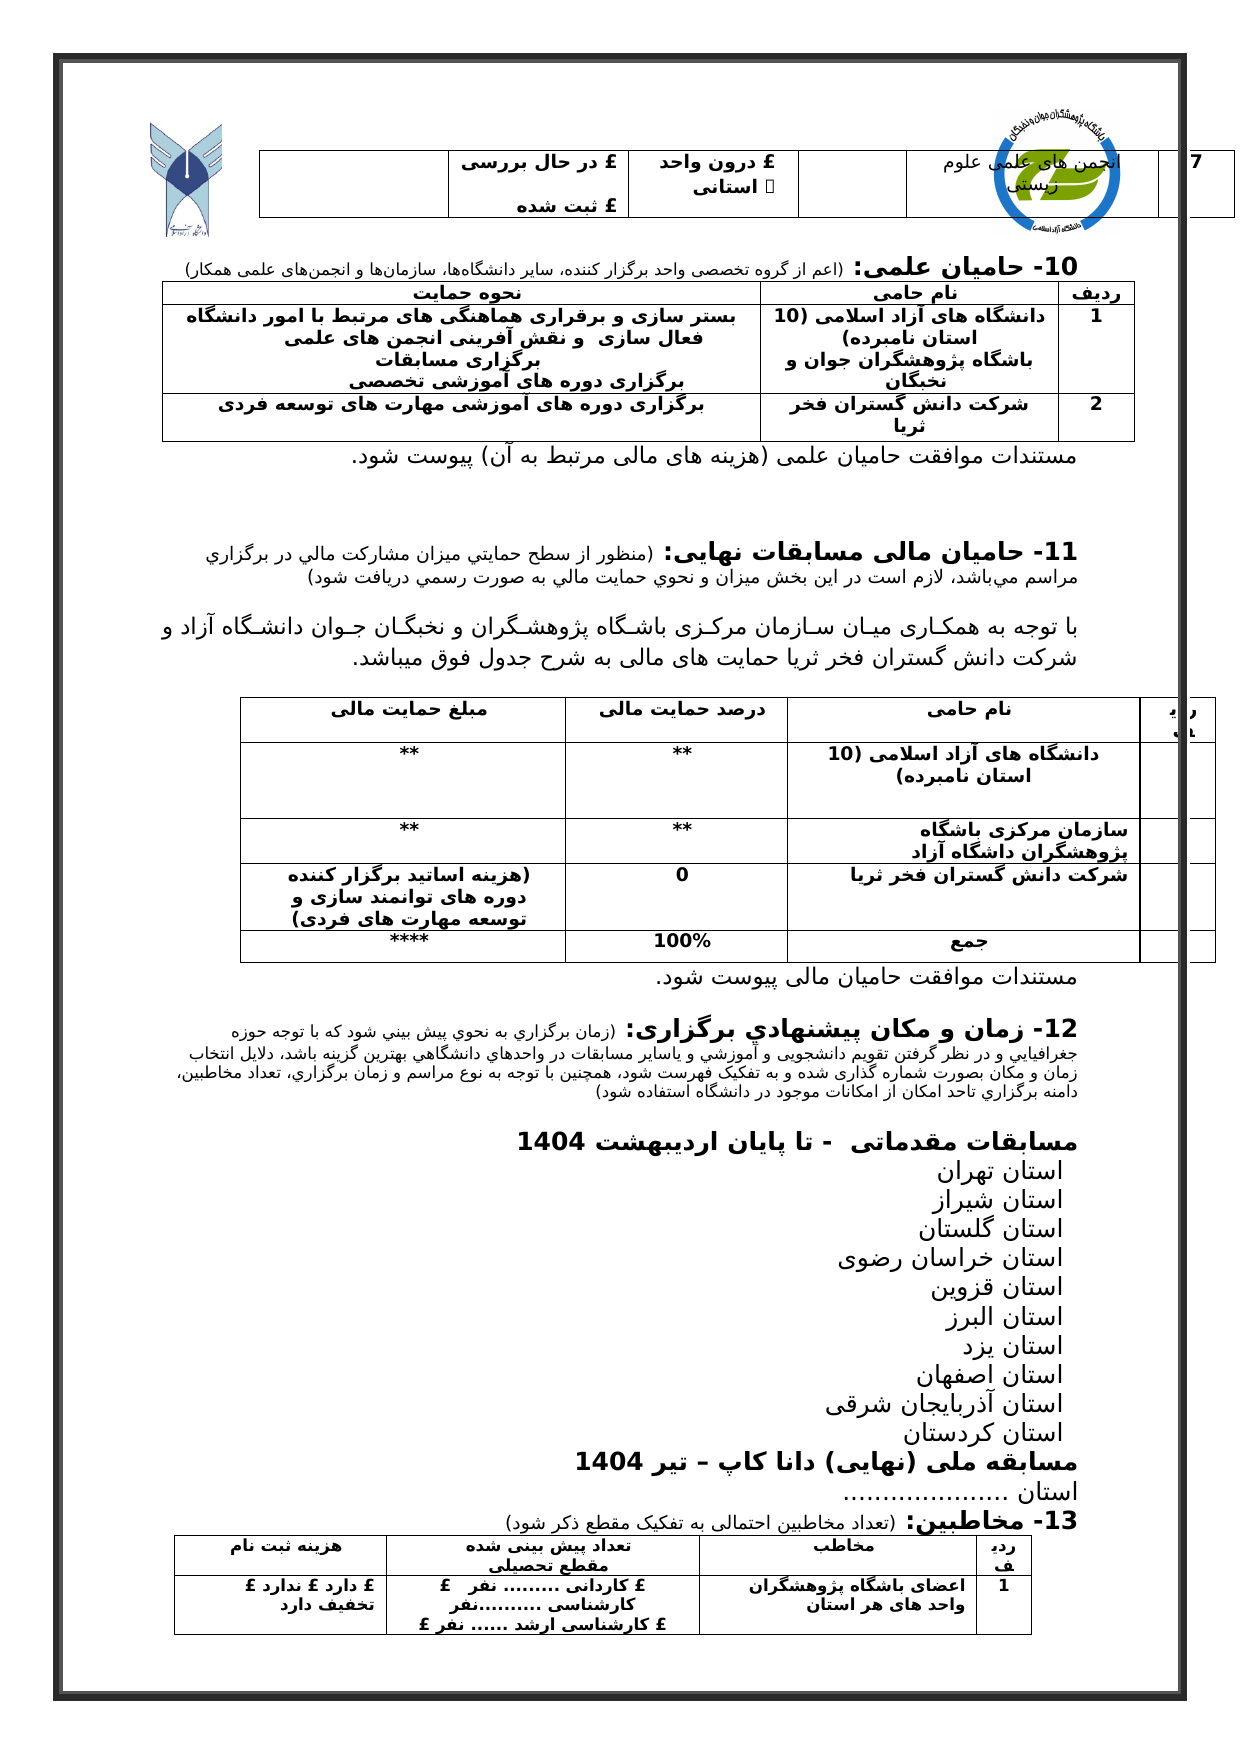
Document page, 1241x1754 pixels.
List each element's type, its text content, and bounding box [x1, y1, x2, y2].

text استان تهران [162, 1156, 1078, 1185]
text استان شیراز [162, 1185, 1078, 1214]
table_cell £ درون واحد  استانی [629, 151, 798, 217]
table_cell 1 [1141, 819, 1178, 863]
table_header نحوه حمایت [163, 282, 760, 304]
text 13- مخاطبین: (تعداد مخاطبین احتمالی به تفکیک مقطع ذکر شود) [162, 1506, 1078, 1535]
table_cell 1 [977, 1576, 1031, 1634]
text مسابقه ملی (نهایی) دانا کاپ – تیر 1404 [162, 1448, 1078, 1477]
table_cell 2 [1059, 394, 1134, 441]
table_cell 100% [566, 931, 787, 962]
table_header درصد حمایت مالی [566, 698, 787, 742]
table_cell [1159, 151, 1178, 217]
table_cell اعضای باشگاه پژوهشگران واحد های هر استان [700, 1576, 976, 1634]
table_header ردیف [1190, 698, 1215, 742]
picture [992, 108, 1122, 150]
table_cell [260, 151, 448, 217]
table_cell ** [241, 819, 565, 863]
text استان یزد [162, 1331, 1078, 1360]
table_cell £ کاردانی ......... نفر £ کارشناسی ..........نفر £ کارشناسی ارشد ...... نفر £ [387, 1576, 699, 1634]
text استان البرز [162, 1302, 1078, 1331]
table_cell شرکت دانش گستران فخر ثریا [761, 394, 1058, 441]
text 12- زمان و مکان پيشنهادي برگزاری: (زمان برگزاري به نحوي پيش بيني شود كه با توجه حوزه جغرافيايي و در نظر گرفتن تقويم دانشجویی و آموزشي و ياساير مسابقات در واحدهاي دانشگاهي بهترين گزينه باشد، دلایل انتخاب زمان و مکان بصورت شماره گذاری شده و به تفکیک فهرست شود، همچنین با توجه به نوع مراسم و زمان برگزاري، تعداد مخاطبين، دامنه برگزاري تاحد امکان از امكانات موجود در دانشگاه استفاده شود) [162, 1014, 1078, 1102]
table_cell (هزینه اساتید برگزار کننده دوره های توانمند سازی و توسعه مهارت های فردی) [241, 864, 565, 929]
table_cell شرکت دانش گستران فخر ثریا [788, 864, 1139, 929]
table_cell £ دارد £ ندارد £ تخفیف دارد [175, 1576, 386, 1634]
table_cell انجمن های علمی علوم زیستی [907, 151, 1158, 217]
table_header تعداد پیش بینی شده مقطع تحصیلی [387, 1536, 699, 1575]
table_cell ** [566, 819, 787, 863]
table_header هزینه ثبت نام [175, 1536, 386, 1575]
picture [150, 122, 224, 237]
text 10- حامیان علمی: (اعم از گروه تخصصی واحد برگزار کننده، سایر دانشگاه‌ها، سازمان‌ها و انجمن‌های علمی همکار) [162, 252, 1078, 281]
table_cell ** [566, 743, 787, 818]
text مسابقات مقدماتی - تا پایان اردیبهشت 1404 [162, 1127, 1078, 1156]
table_cell 7 [1190, 151, 1234, 217]
table_cell دانشگاه های آزاد اسلامی (10 استان نامبرده) باشگاه پژوهشگران جوان و نخبگان [761, 305, 1058, 392]
table_cell [1141, 931, 1178, 962]
table_cell £ در حال بررسی £ ثبت شده [449, 151, 628, 217]
table_cell 0 [566, 864, 787, 929]
table_cell 1 [1190, 819, 1215, 863]
table_header نام حامی [761, 282, 1058, 304]
table_cell 2 [1190, 864, 1215, 929]
text استان آذربایجان شرقی [162, 1389, 1078, 1418]
text استان اصفهان [162, 1360, 1078, 1389]
table_header ردیف [977, 1536, 1031, 1575]
picture [992, 218, 1122, 237]
table_cell سازمان مرکزی باشگاه پژوهشگران داشگاه آزاد [788, 819, 1139, 863]
table_cell 2 [1141, 864, 1178, 929]
text مستندات موافقت حامیان مالی پیوست شود. [162, 963, 1078, 989]
table_header مبلغ حمایت مالی [241, 698, 565, 742]
text استان گلستان [162, 1214, 1078, 1243]
text استان ..................... [162, 1477, 1078, 1506]
table_cell جمع [788, 931, 1139, 962]
text با توجه به همکاری میان سازمان مرکزی باشگاه پژوهشگران و نخبگان جوان دانشگاه آزاد و شرکت دانش گستران فخر ثریا حمایت های مالی به شرح جدول فوق میباشد. [162, 613, 1078, 671]
table_cell [1141, 743, 1178, 818]
text استان خراسان رضوی [162, 1243, 1078, 1273]
table_cell [1190, 743, 1215, 818]
table_header مخاطب [700, 1536, 976, 1575]
table_cell [1190, 931, 1215, 962]
table_cell برگزاری دوره های آموزشی مهارت های توسعه فردی [163, 394, 760, 441]
table_header ردیف [1059, 282, 1134, 304]
table_cell بستر سازی و برقراری هماهنگی های مرتبط با امور دانشگاه فعال سازی و نقش آفرینی انجمن های علمی برگزاری مسابقات برگزاری دوره های آموزشی تخصصی [163, 305, 760, 392]
text 11- حامیان مالی مسابقات نهایی: (منظور از سطح حمايتي ميزان مشاركت مالي در برگزاري مراسم مي‌باشد، لازم است در اين بخش ميزان و نحوي حمايت مالي به صورت رسمي دريافت شود) [162, 537, 1078, 588]
table_header ردیف [1141, 698, 1178, 742]
table_cell **** [241, 931, 565, 962]
table_cell 1 [1059, 305, 1134, 392]
text مستندات موافقت حامیان علمی (هزینه های مالی مرتبط به آن) پیوست شود. [162, 442, 1078, 468]
text استان قزوین [162, 1273, 1078, 1302]
table_cell دانشگاه های آزاد اسلامی (10 استان نامبرده) [788, 743, 1139, 818]
table_header نام حامی [788, 698, 1139, 742]
text استان کردستان [162, 1418, 1078, 1448]
table_cell [799, 151, 906, 217]
table_cell ** [241, 743, 565, 818]
